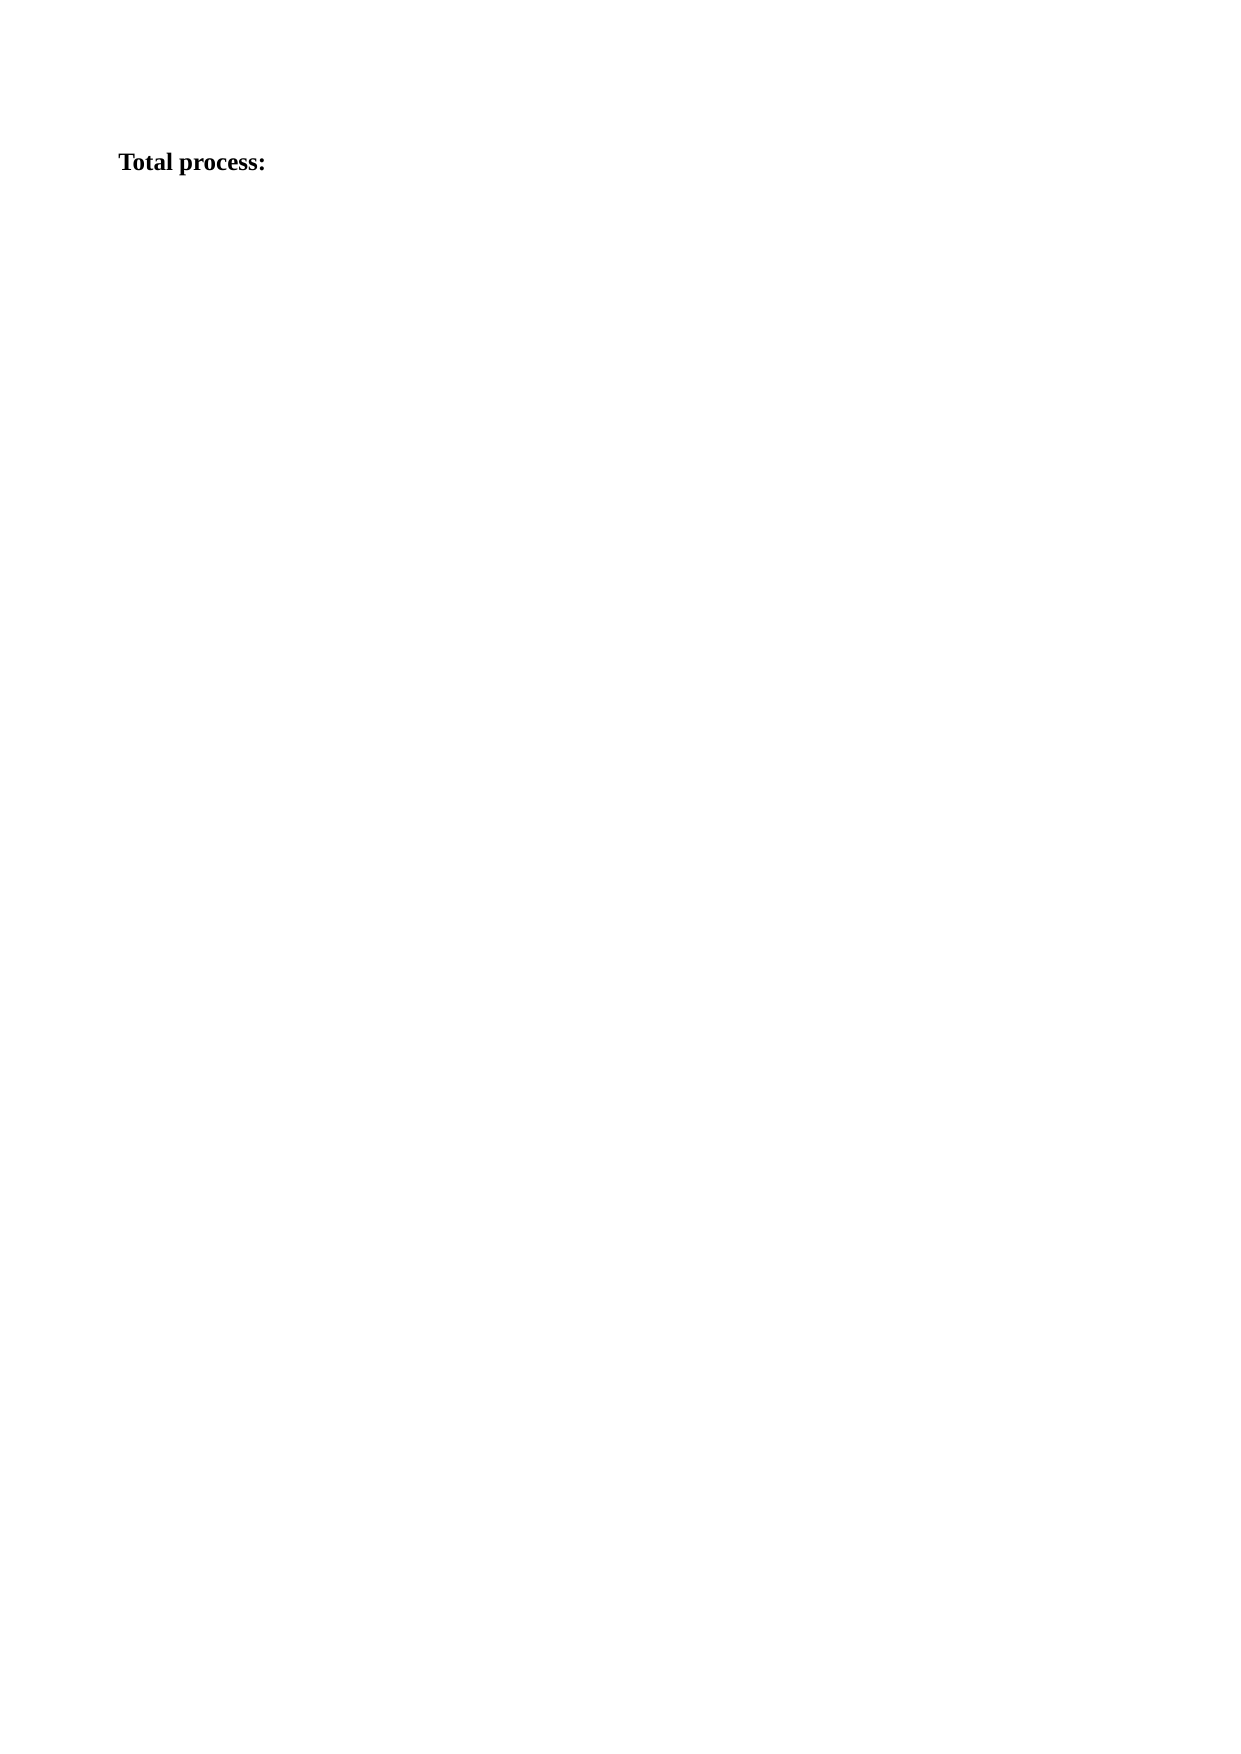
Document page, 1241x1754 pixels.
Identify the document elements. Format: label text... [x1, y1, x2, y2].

text Total process: [118, 147, 1122, 176]
